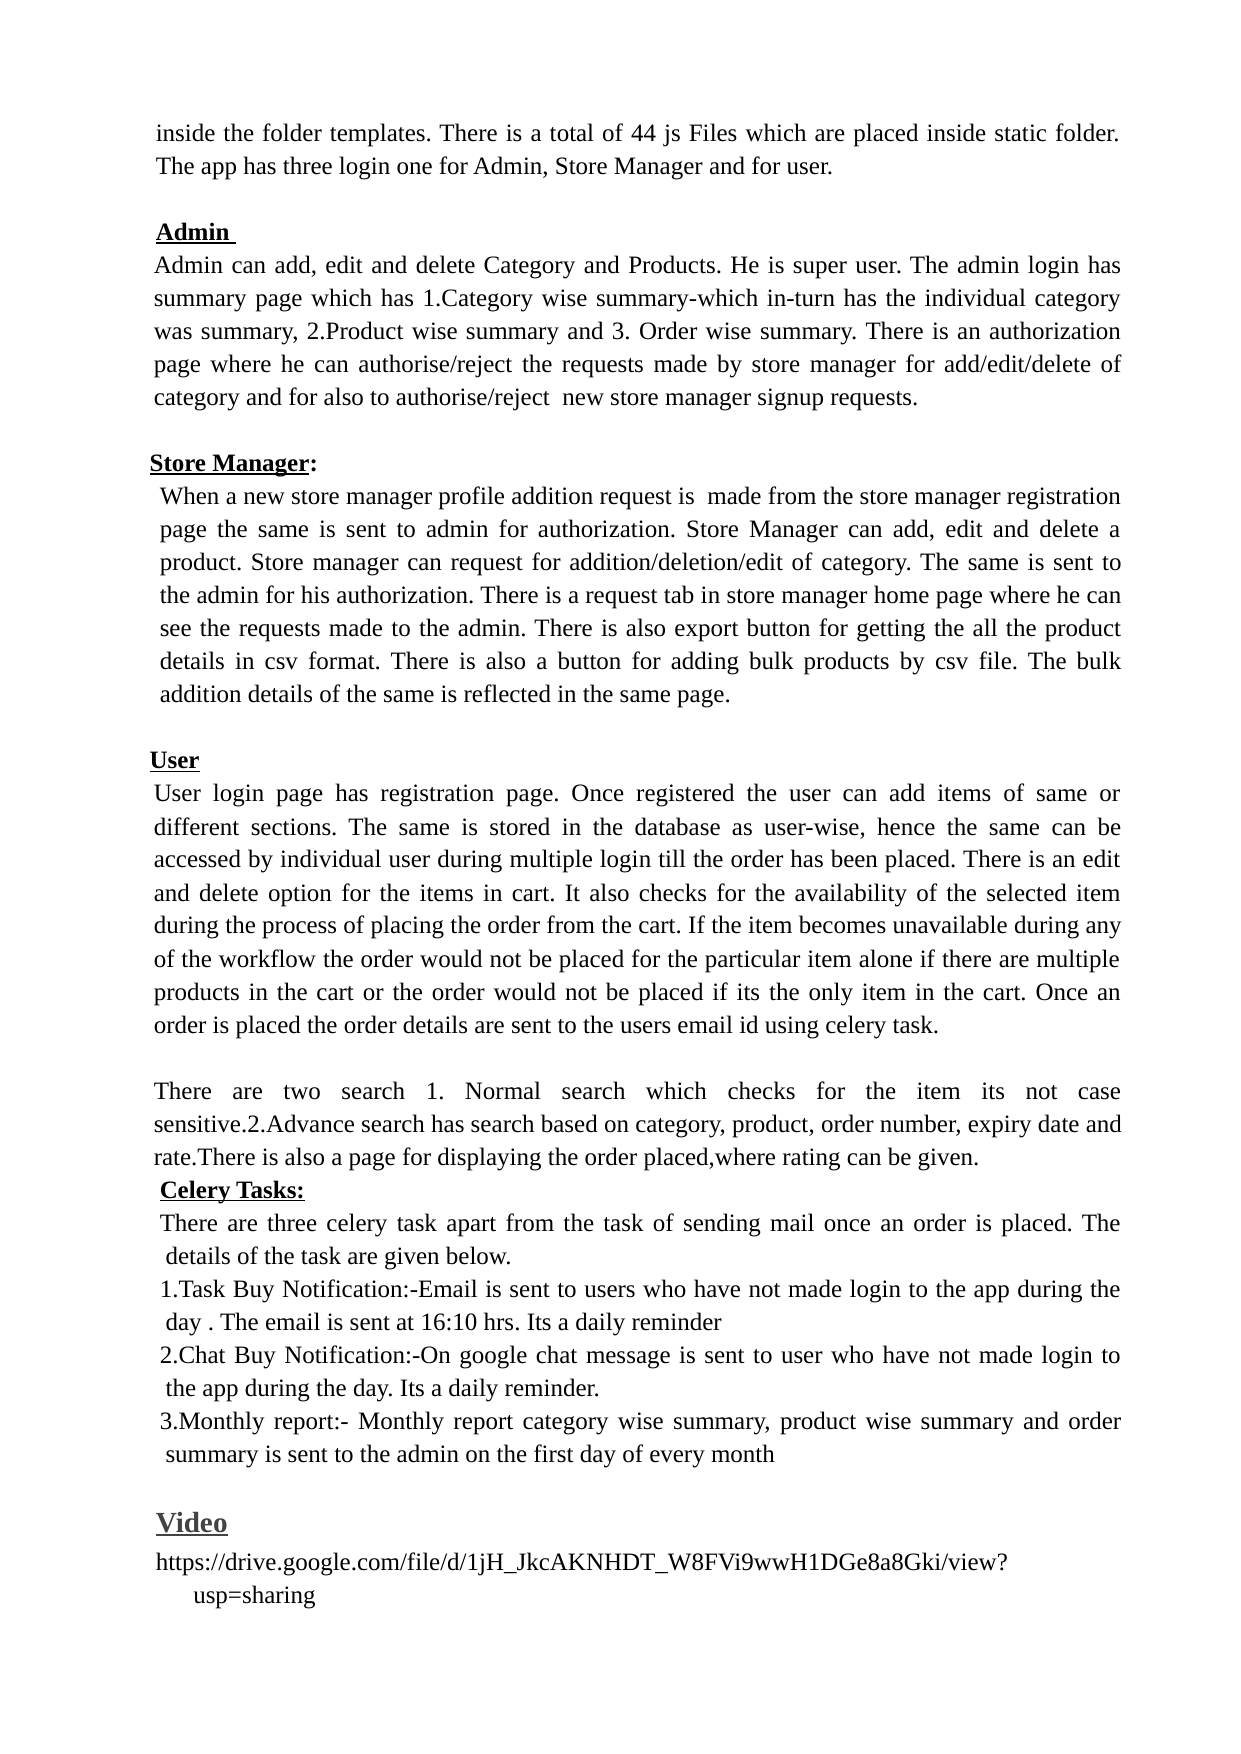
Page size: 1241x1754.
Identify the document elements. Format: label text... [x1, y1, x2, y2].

text User login page has registration page. Once registered the user can add items of same or different sections. The same is stored in the database as user-wise, hence the same can be accessed by individual user during multiple login till the order has been placed. There is an edit and delete option for the items in cart. It also checks for the availability of the selected item during the process of placing the order from the cart. If the item becomes unavailable during any of the workflow the order would not be placed for the particular item alone if there are multiple products in the cart or the order would not be placed if its the only item in the cart. Once an order is placed the order details are sent to the users email id using celery task. [153, 778, 1122, 1038]
text https://drive.google.com/file/d/1jH_JkcAKNHDT_W8FVi9wwH1DGe8a8Gki/view?usp=sharing [156, 1547, 1122, 1609]
text There are three celery task apart from the task of sending mail once an order is placed. The details of the task are given below. [159, 1208, 1122, 1269]
text inside the folder templates. There is a total of 44 js Files which are placed inside static folder. The app has three login one for Admin, Store Manager and for user. [156, 118, 1122, 180]
text There are two search 1. Normal search which checks for the item its not case sensitive.2.Advance search has search based on category, product, order number, expiry date and rate.There is also a page for displaying the order placed,where rating can be given. [153, 1076, 1122, 1171]
text 1.Task Buy Notification:-Email is sent to users who have not made login to the app during the day . The email is sent at 16:10 hrs. Its a daily reminder [159, 1274, 1122, 1336]
text Admin can add, edit and delete Category and Products. He is super user. The admin login has summary page which has 1.Category wise summary-which in-turn has the individual category was summary, 2.Product wise summary and 3. Order wise summary. There is an authorization page where he can authorise/reject the requests made by store manager for add/edit/delete of category and for also to authorise/reject new store manager signup requests. [153, 250, 1122, 411]
text When a new store manager profile addition request is made from the store manager registration page the same is sent to admin for authorization. Store Manager can add, edit and delete a product. Store manager can request for addition/deletion/edit of category. The same is sent to the admin for his authorization. There is a request tab in store manager home page where he can see the requests made to the admin. There is also export button for getting the all the product details in csv format. There is also a button for adding bulk products by csv file. The bulk addition details of the same is reflected in the same page. [159, 481, 1122, 708]
text 2.Chat Buy Notification:-On google chat message is sent to user who have not made login to the app during the day. Its a daily reminder. [159, 1340, 1122, 1402]
text Admin [118, 217, 1122, 246]
subtitle Video [156, 1505, 1122, 1539]
text User [118, 746, 1122, 774]
text 3.Monthly report:- Monthly report category wise summary, product wise summary and order summary is sent to the admin on the first day of every month [159, 1406, 1122, 1468]
text Store Manager: [118, 448, 1122, 477]
text Celery Tasks: [159, 1175, 1122, 1203]
